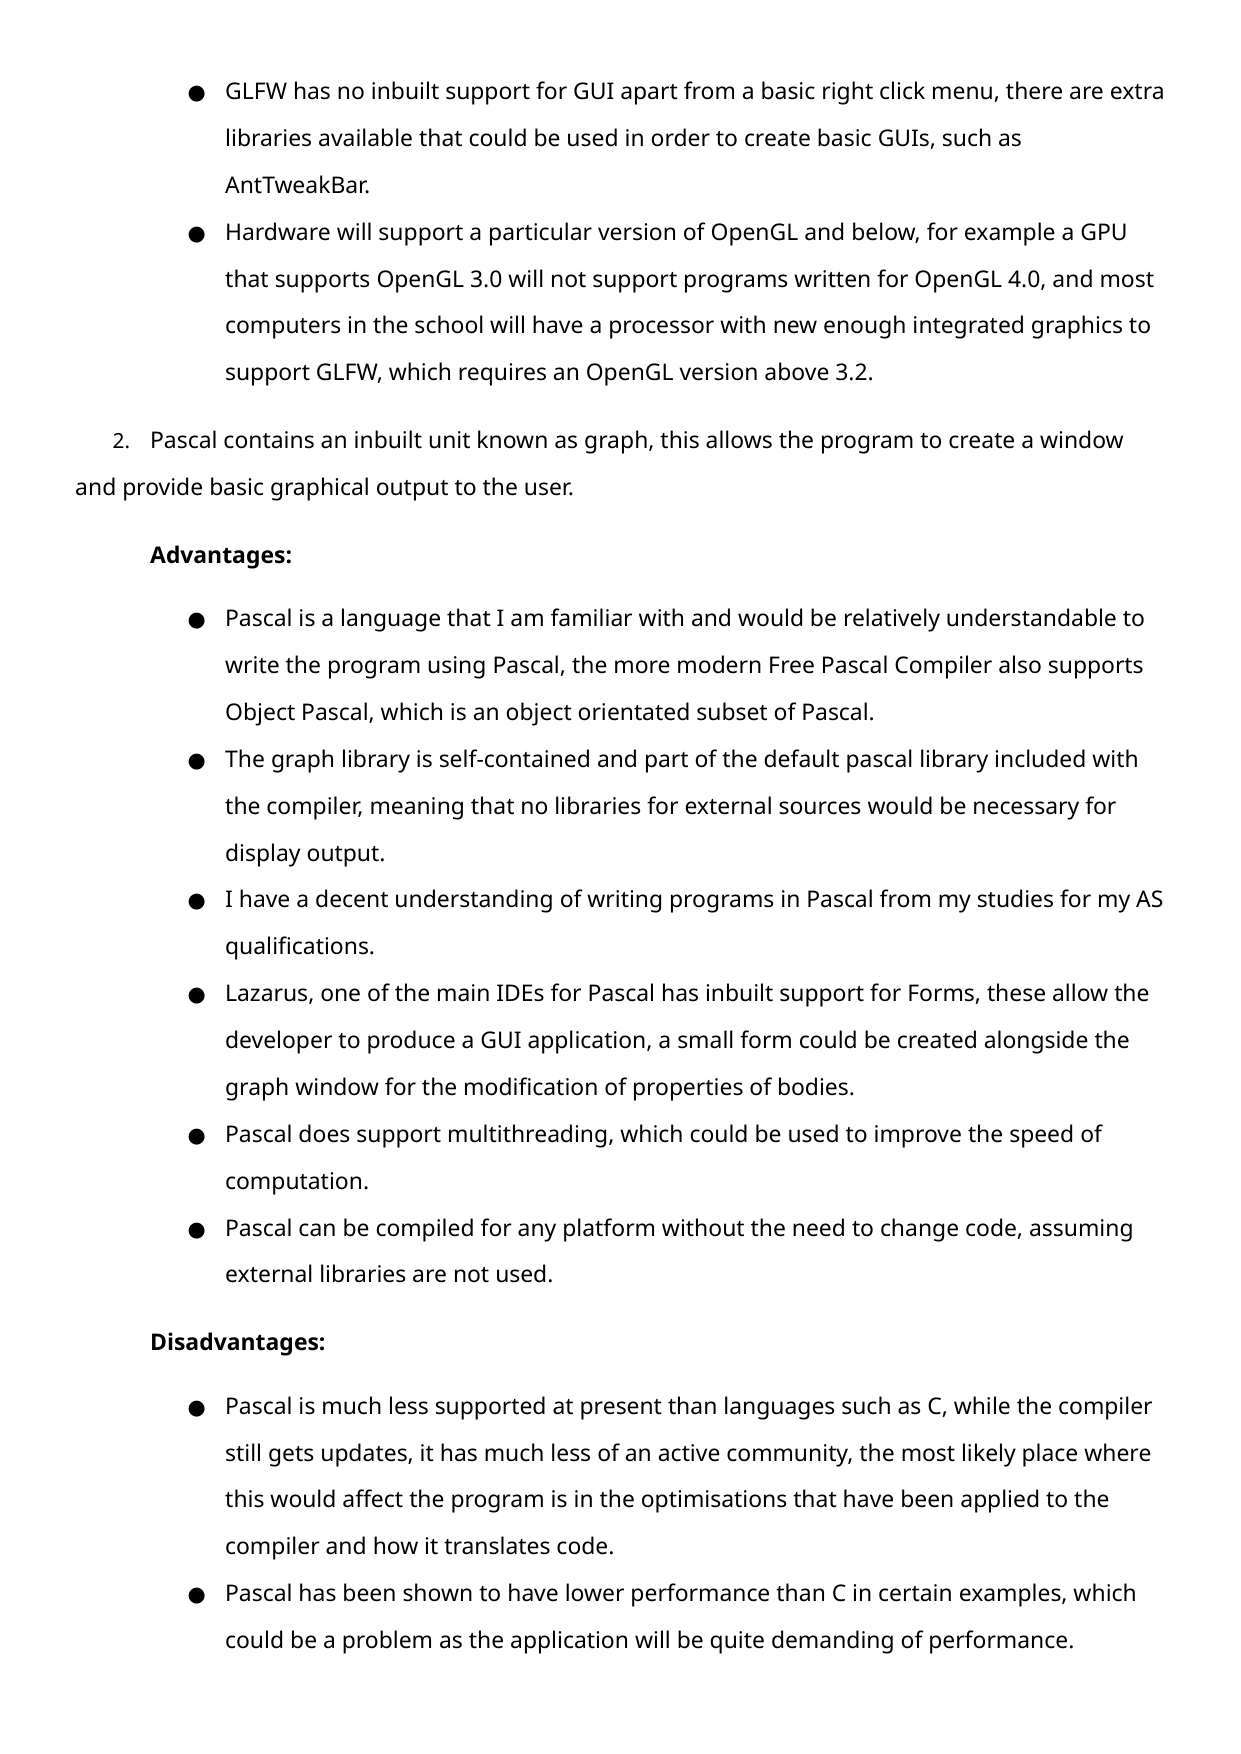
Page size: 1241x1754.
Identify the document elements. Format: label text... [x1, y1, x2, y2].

list GLFW has no inbuilt support for GUI apart from a basic right click menu, there are extra libraries available that could be used in order to create basic GUIs, such as AntTweakBar. [187, 75, 1165, 200]
list Lazarus, one of the main IDEs for Pascal has inbuilt support for Forms, these allow the developer to produce a GUI application, a small form could be created alongside the graph window for the modification of properties of bodies. [187, 977, 1165, 1102]
list Pascal has been shown to have lower performance than C in certain examples, which could be a problem as the application will be quite demanding of performance. [187, 1577, 1165, 1655]
list Pascal does support multithreading, which could be used to improve the speed of computation. [187, 1118, 1165, 1196]
list Pascal contains an inbuilt unit known as graph, this allows the program to create a window and provide basic graphical output to the user. [75, 424, 1165, 502]
list The graph library is self-contained and part of the default pascal library included with the compiler, meaning that no libraries for external sources would be necessary for display output. [187, 743, 1165, 868]
text Advantages: [75, 538, 1165, 570]
list Pascal can be compiled for any platform without the need to change code, assuming external libraries are not used. [187, 1211, 1165, 1289]
list Pascal is much less supported at present than languages such as C, while the compiler still gets updates, it has much less of an active community, the most likely place where this would affect the program is in the optimisations that have been applied to the compiler and how it translates code. [187, 1389, 1165, 1561]
list I have a decent understanding of writing programs in Pascal from my studies for my AS qualifications. [187, 883, 1165, 961]
list Hardware will support a particular version of OpenGL and below, for example a GPU that supports OpenGL 3.0 will not support programs written for OpenGL 4.0, and most computers in the school will have a processor with new enough integrated graphics to support GLFW, which requires an OpenGL version above 3.2. [187, 216, 1165, 387]
list Pascal is a language that I am familiar with and would be relatively understandable to write the program using Pascal, the more modern Free Pascal Compiler also supports Object Pascal, which is an object orientated subset of Pascal. [187, 602, 1165, 727]
text Disadvantages: [75, 1326, 1165, 1357]
